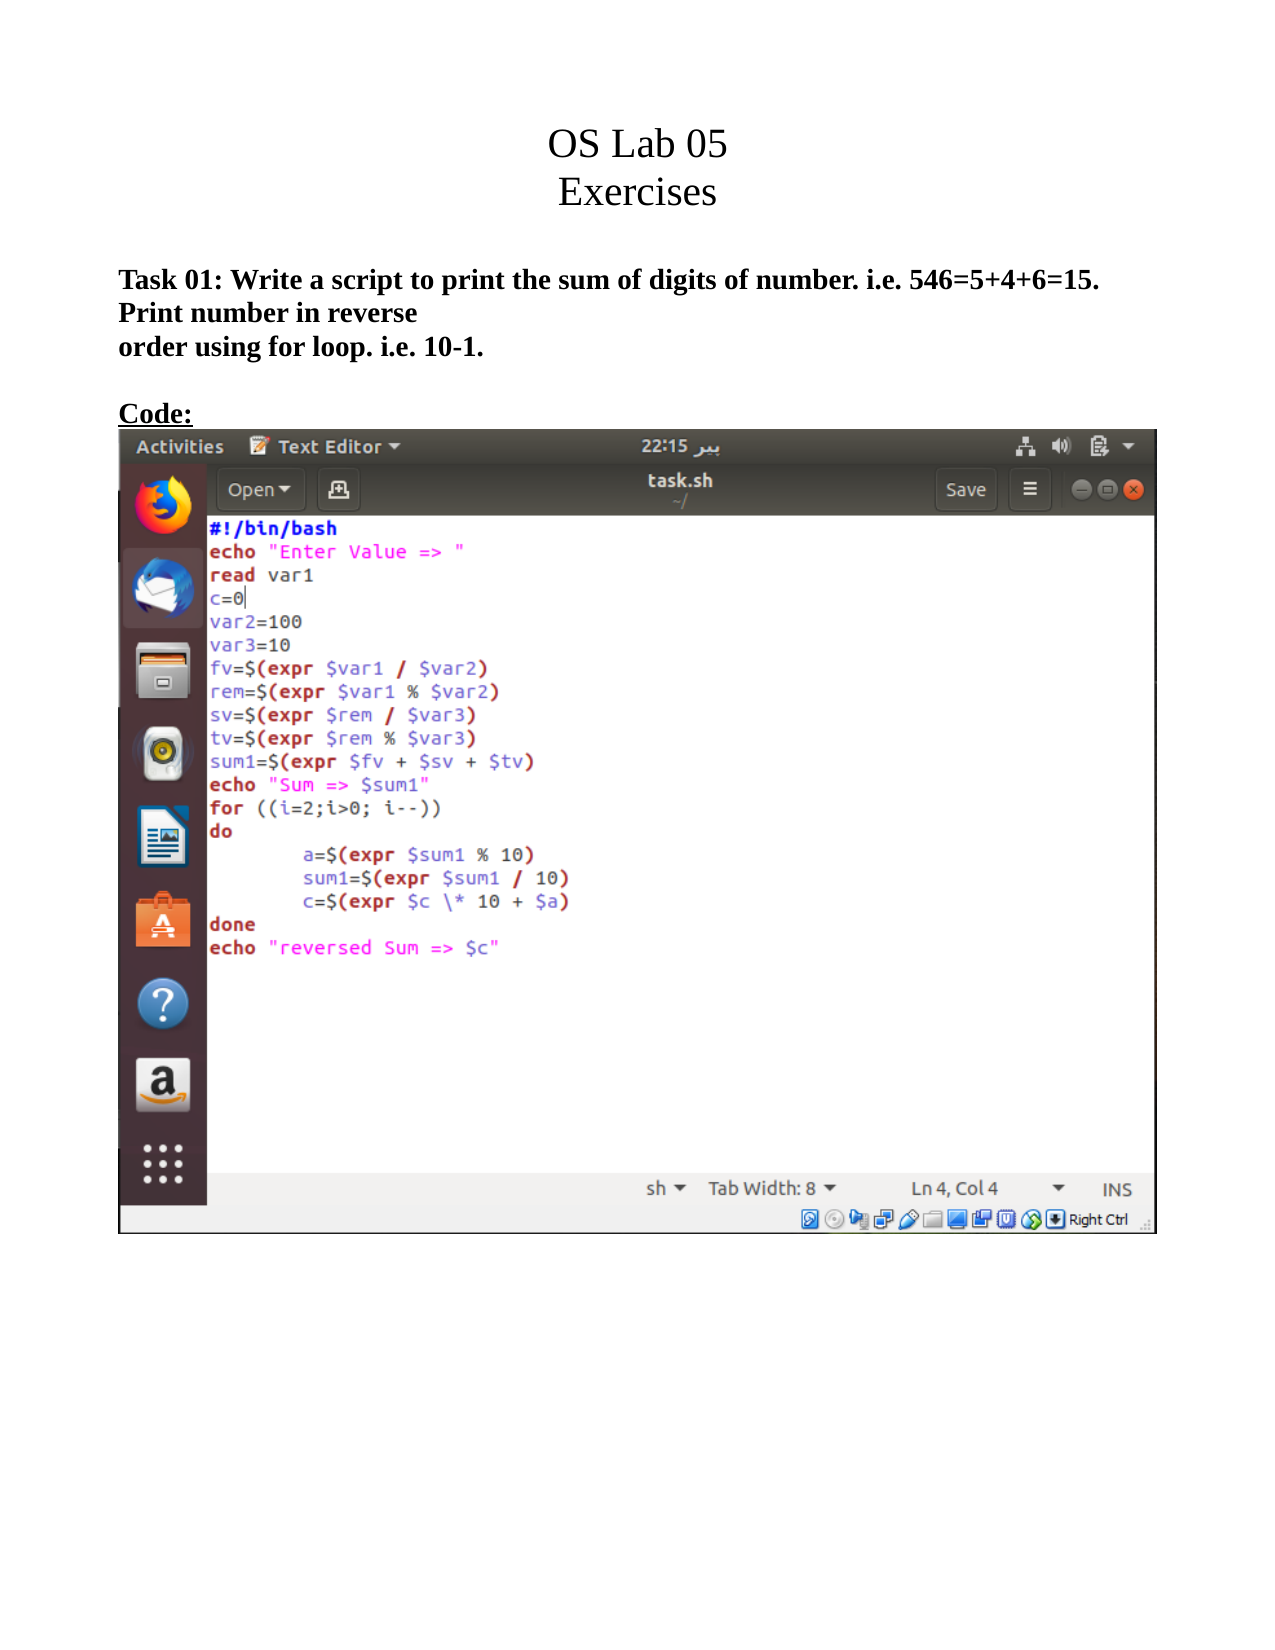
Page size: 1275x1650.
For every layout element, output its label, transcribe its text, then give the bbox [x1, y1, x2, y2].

text Code: [118, 396, 1157, 429]
text Exercises [118, 166, 1157, 214]
text OS Lab 05 [118, 118, 1157, 166]
text Task 01: Write a script to print the sum of digits of number. i.e. 546=5+4+6=15. Print number in reverse [118, 262, 1157, 329]
text order using for loop. i.e. 10-1. [118, 329, 1157, 362]
